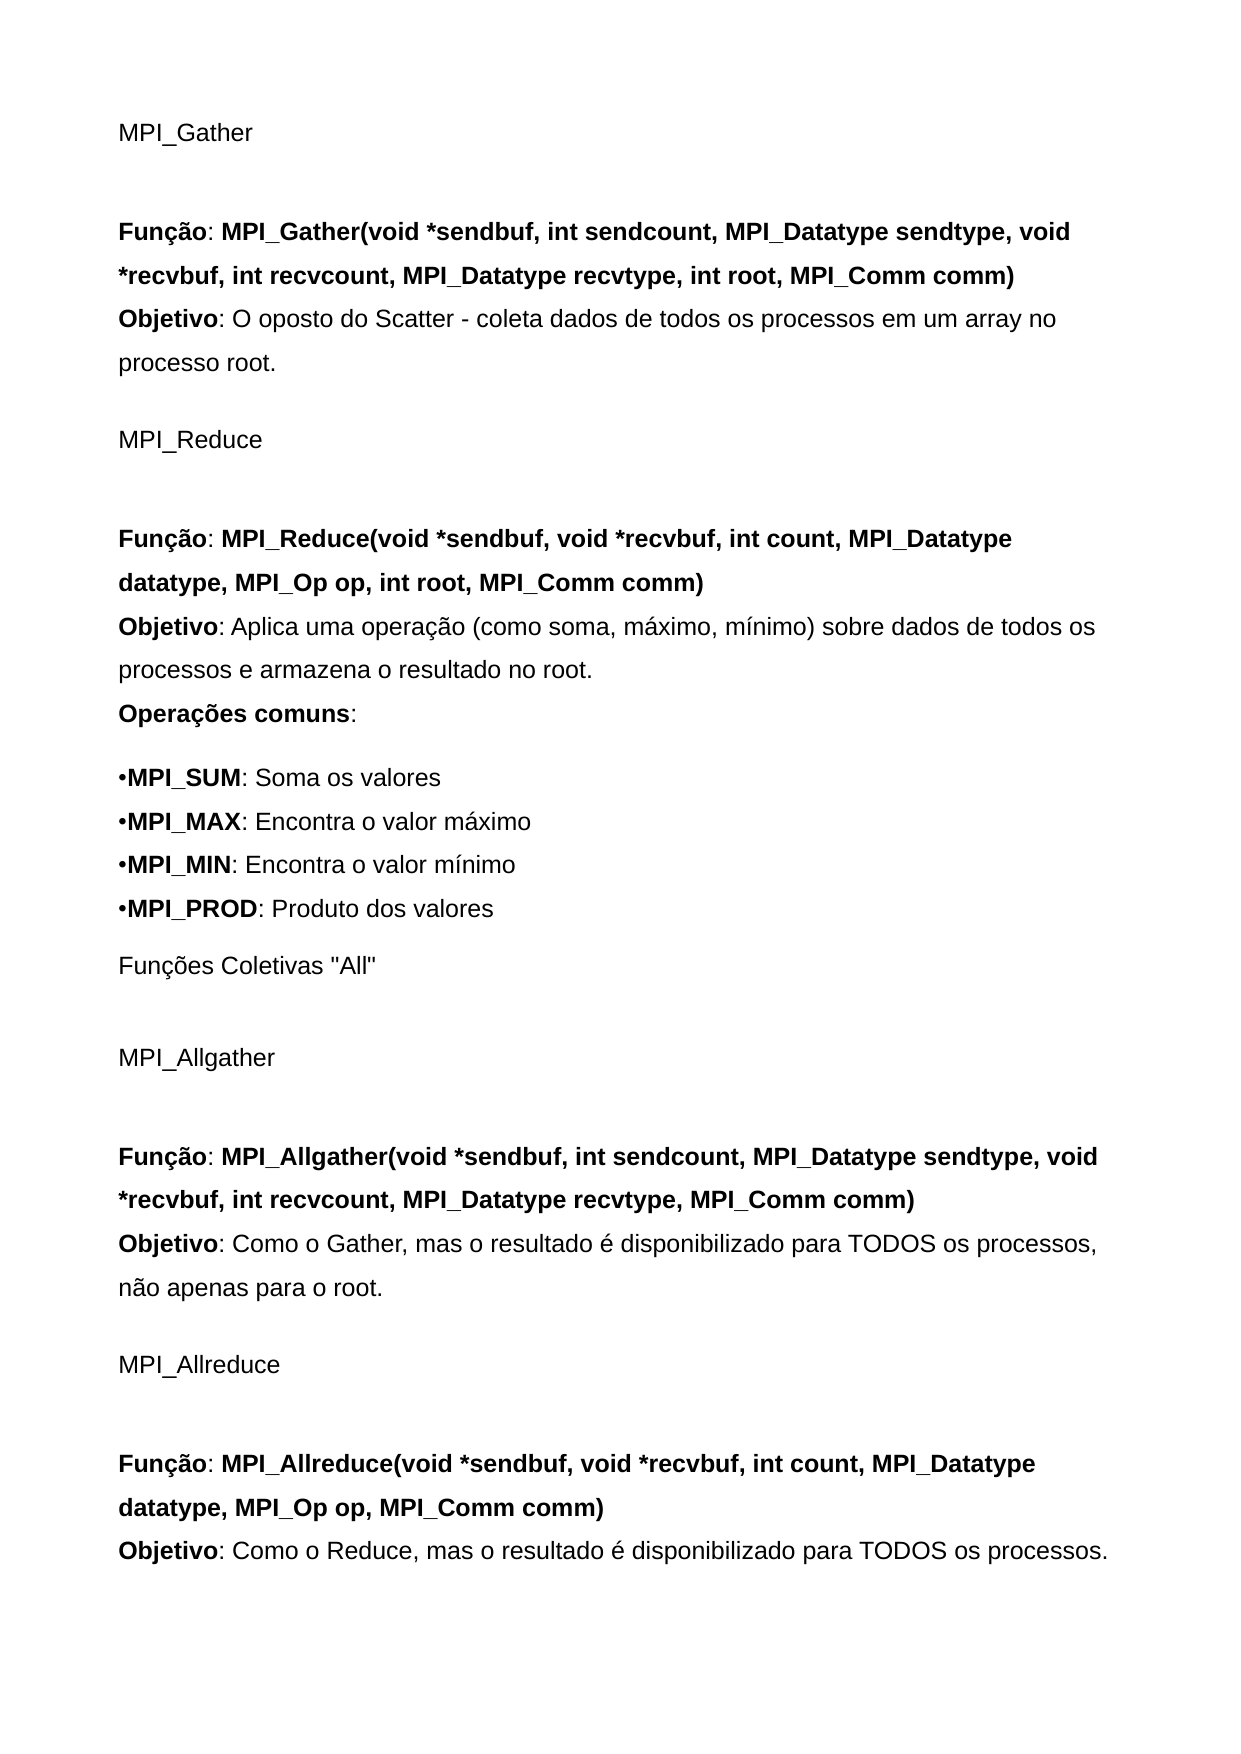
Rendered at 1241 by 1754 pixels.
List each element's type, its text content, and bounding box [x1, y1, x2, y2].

subtitle MPI_Allgather [118, 1043, 1122, 1072]
list MPI_SUM: Soma os valores [118, 748, 1122, 792]
subtitle Funções Coletivas "All" [118, 951, 1122, 980]
subtitle MPI_Gather [118, 118, 1122, 147]
text Função: MPI_Reduce(void *sendbuf, void *recvbuf, int count, MPI_Datatype datatype, MPI_Op op, int root, MPI_Comm comm) Objetivo: Aplica uma operação (como soma, máximo, mínimo) sobre dados de todos os processos e armazena o resultado no root. Operações comuns: [118, 509, 1122, 728]
text Função: MPI_Gather(void *sendbuf, int sendcount, MPI_Datatype sendtype, void *recvbuf, int recvcount, MPI_Datatype recvtype, int root, MPI_Comm comm) Objetivo: O oposto do Scatter - coleta dados de todos os processos em um array no processo root. [118, 202, 1122, 377]
list MPI_MIN: Encontra o valor mínimo [118, 836, 1122, 879]
text Função: MPI_Allgather(void *sendbuf, int sendcount, MPI_Datatype sendtype, void *recvbuf, int recvcount, MPI_Datatype recvtype, MPI_Comm comm) Objetivo: Como o Gather, mas o resultado é disponibilizado para TODOS os processos, não apenas para o root. [118, 1127, 1122, 1302]
subtitle MPI_Reduce [118, 425, 1122, 454]
subtitle MPI_Allreduce [118, 1350, 1122, 1379]
list MPI_PROD: Produto dos valores [118, 879, 1122, 923]
list MPI_MAX: Encontra o valor máximo [118, 792, 1122, 836]
text Função: MPI_Allreduce(void *sendbuf, void *recvbuf, int count, MPI_Datatype datatype, MPI_Op op, MPI_Comm comm) Objetivo: Como o Reduce, mas o resultado é disponibilizado para TODOS os processos. [118, 1434, 1122, 1565]
